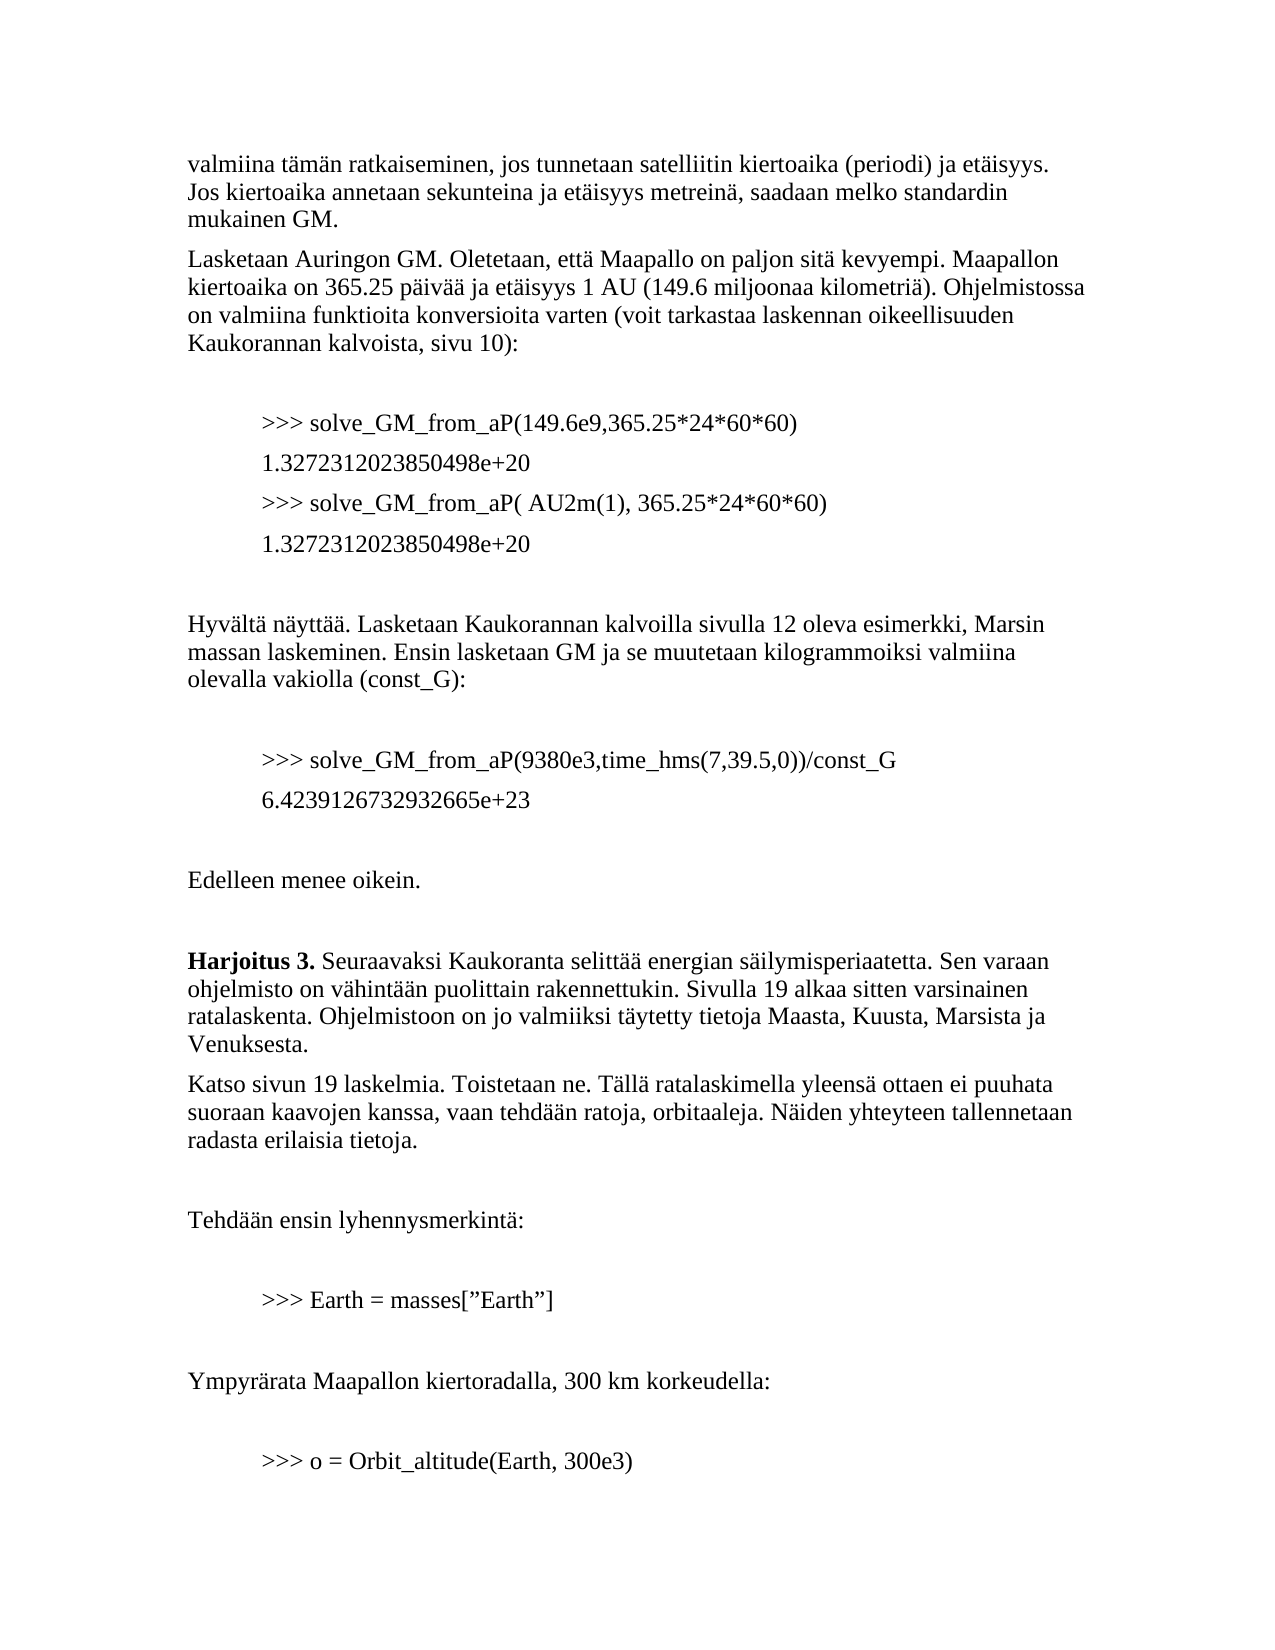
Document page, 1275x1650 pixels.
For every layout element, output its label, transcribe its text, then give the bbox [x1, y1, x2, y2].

text 6.4239126732932665e+23 [187, 786, 1087, 814]
text Edelleen menee oikein. [187, 867, 1087, 894]
text Ympyrärata Maapallon kiertoradalla, 300 km korkeudella: [187, 1367, 1087, 1395]
text >>> o = Orbit_altitude(Earth, 300e3) [187, 1447, 1087, 1475]
text valmiina tämän ratkaiseminen, jos tunnetaan satelliitin kiertoaika (periodi) ja etäisyys. Jos kiertoaika annetaan sekunteina ja etäisyys metreinä, saadaan melko standardin mukainen GM. [187, 150, 1087, 233]
text Katso sivun 19 laskelmia. Toistetaan ne. Tällä ratalaskimella yleensä ottaen ei puuhata suoraan kaavojen kanssa, vaan tehdään ratoja, orbitaaleja. Näiden yhteyteen tallennetaan radasta erilaisia tietoja. [187, 1070, 1087, 1153]
text Hyvältä näyttää. Lasketaan Kaukorannan kalvoilla sivulla 12 oleva esimerkki, Marsin massan laskeminen. Ensin lasketaan GM ja se muutetaan kilogrammoiksi valmiina olevalla vakiolla (const_G): [187, 610, 1087, 693]
text Lasketaan Auringon GM. Oletetaan, että Maapallo on paljon sitä kevyempi. Maapallon kiertoaika on 365.25 päivää ja etäisyys 1 AU (149.6 miljoonaa kilometriä). Ohjelmistossa on valmiina funktioita konversioita varten (voit tarkastaa laskennan oikeellisuuden Kaukorannan kalvoista, sivu 10): [187, 246, 1087, 356]
text Tehdään ensin lyhennysmerkintä: [187, 1206, 1087, 1234]
text >>> Earth = masses[”Earth”] [187, 1287, 1087, 1314]
text 1.3272312023850498e+20 [187, 449, 1087, 477]
text >>> solve_GM_from_aP( AU2m(1), 365.25*24*60*60) [187, 489, 1087, 517]
text >>> solve_GM_from_aP(9380e3,time_hms(7,39.5,0))/const_G [187, 746, 1087, 774]
text 1.3272312023850498e+20 [187, 530, 1087, 557]
text >>> solve_GM_from_aP(149.6e9,365.25*24*60*60) [187, 409, 1087, 437]
text Harjoitus 3. Seuraavaksi Kaukoranta selittää energian säilymisperiaatetta. Sen varaan ohjelmisto on vähintään puolittain rakennettukin. Sivulla 19 alkaa sitten varsinainen ratalaskenta. Ohjelmistoon on jo valmiiksi täytetty tietoja Maasta, Kuusta, Marsista ja Venuksesta. [187, 947, 1087, 1058]
